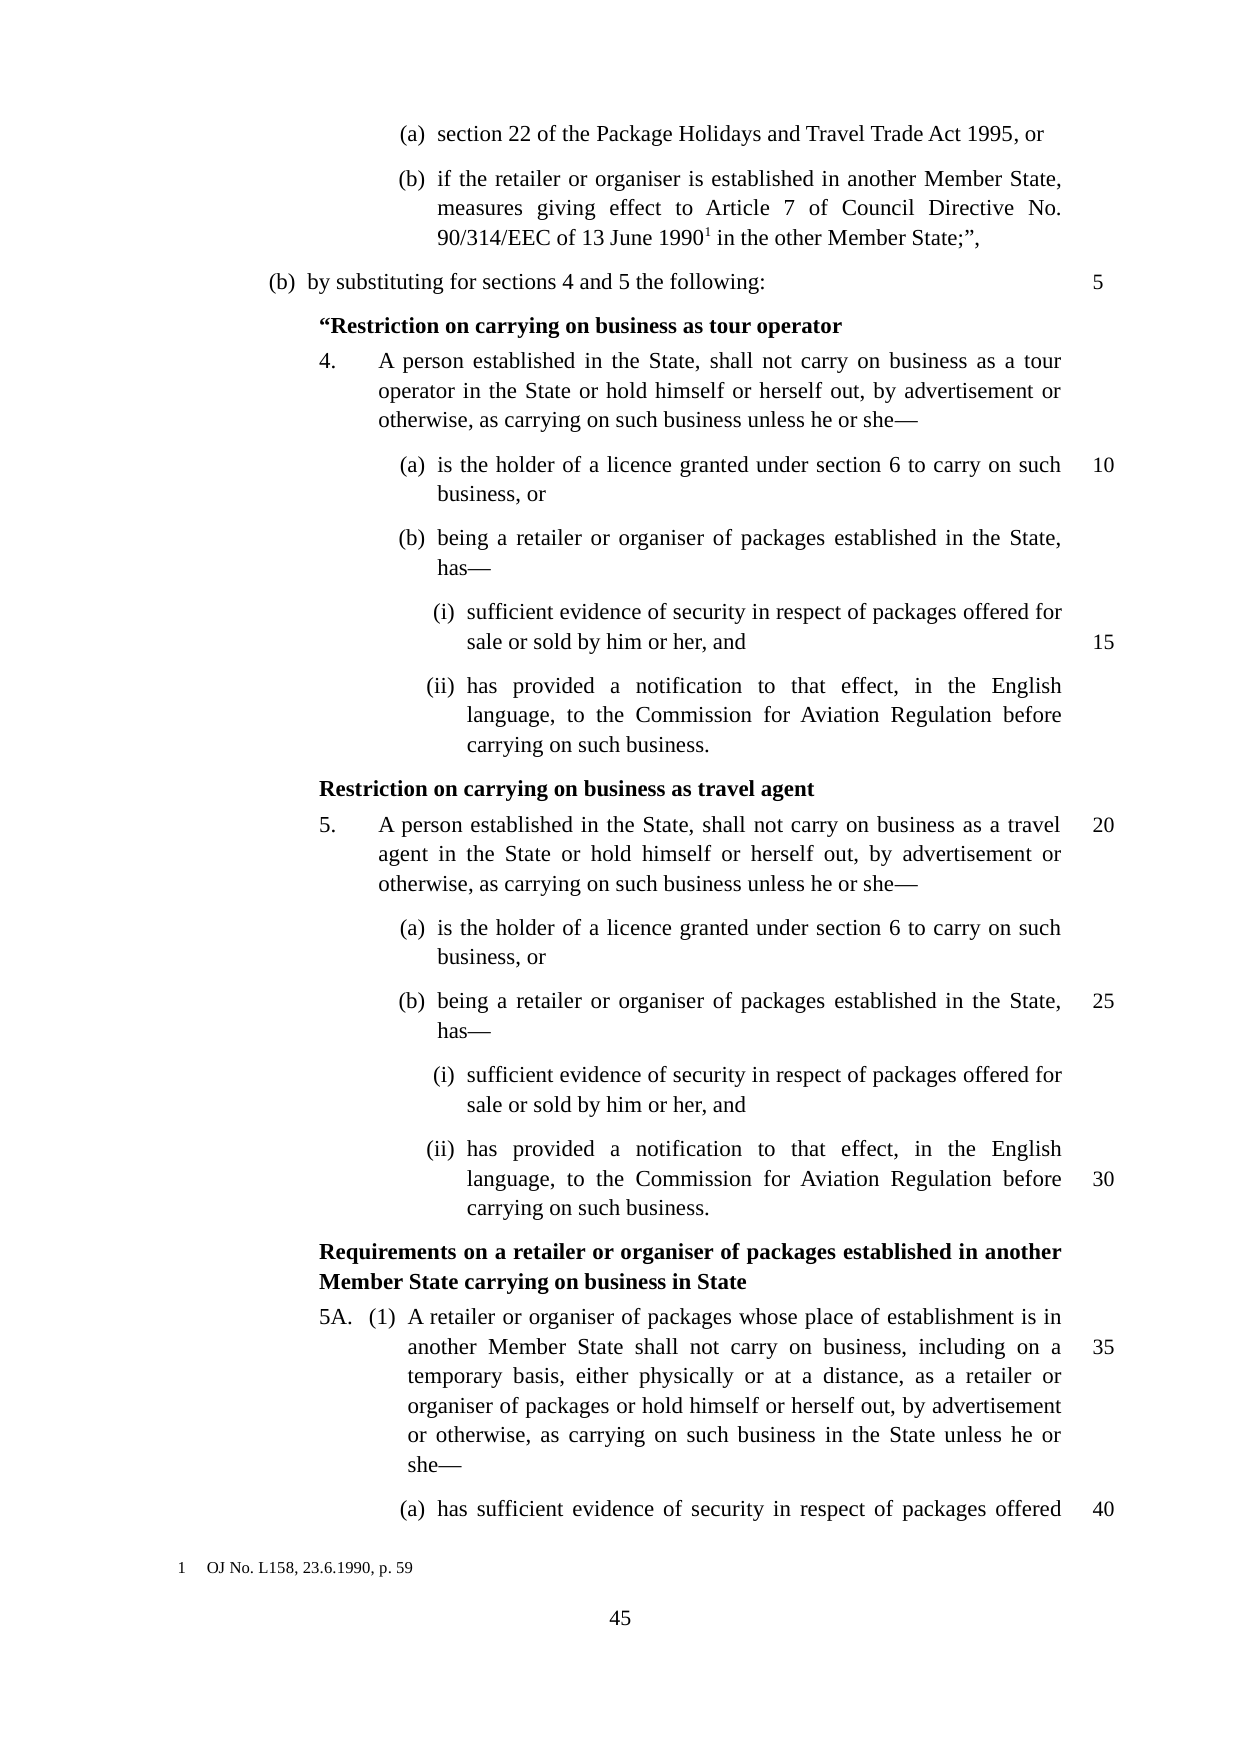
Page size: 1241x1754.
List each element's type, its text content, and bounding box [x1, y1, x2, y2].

text (b) being a retailer or organiser of packages established in the State, has⁠— [307, 522, 1063, 581]
text “Restriction on carrying on business as tour operator [319, 310, 1063, 339]
text (a) has sufficient evidence of security in respect of packages offered [307, 1493, 1063, 1522]
text (ii) has provided a notification to that effect, in the English language, to the Commission for Aviation Regulation before carrying on such business. [295, 1133, 1063, 1221]
text (i) sufficient evidence of security in respect of packages offered for sale or sold by him or her, and [295, 1059, 1063, 1118]
text (a) is the holder of a licence granted under section 6 to carry on such business, or [307, 912, 1063, 971]
text 4. A person established in the State, shall not carry on business as a tour operator in the State or hold himself or herself out, by advertisement or otherwise, as carrying on such business unless he or she⁠— [319, 345, 1063, 434]
text (i) sufficient evidence of security in respect of packages offered for sale or sold by him or her, and [295, 596, 1063, 655]
text 5A. (1) A retailer or organiser of packages whose place of establishment is in another Member State shall not carry on business, including on a temporary basis, either physically or at a distance, as a retailer or organiser of packages or hold himself or herself out, by advertisement or otherwise, as carrying on such business in the State unless he or she⁠— [319, 1301, 1063, 1478]
text Requirements on a retailer or organiser of packages established in another Member State carrying on business in State [319, 1236, 1063, 1295]
text (b) by substituting for sections 4 and 5 the following: [177, 266, 1063, 295]
text (b) if the retailer or organiser is established in another Member State, measures giving effect to Article 7 of Council Directive No. 90/314/EEC of 13 June 1990 in the other Member State;”, [307, 162, 1063, 251]
text (a) section 22 of the Package Holidays and Travel Trade Act 1995, or [307, 118, 1063, 148]
text 5. A person established in the State, shall not carry on business as a travel agent in the State or hold himself or herself out, by advertisement or otherwise, as carrying on such business unless he or she⁠— [319, 808, 1063, 897]
text (a) is the holder of a licence granted under section 6 to carry on such business, or [307, 448, 1063, 507]
text OJ No. L158, 23.6.1990, p. 59 [177, 1558, 1063, 1577]
text (ii) has provided a notification to that effect, in the English language, to the Commission for Aviation Regulation before carrying on such business. [295, 670, 1063, 758]
text (b) being a retailer or organiser of packages established in the State, has⁠— [307, 985, 1063, 1044]
text Restriction on carrying on business as travel agent [319, 773, 1063, 802]
